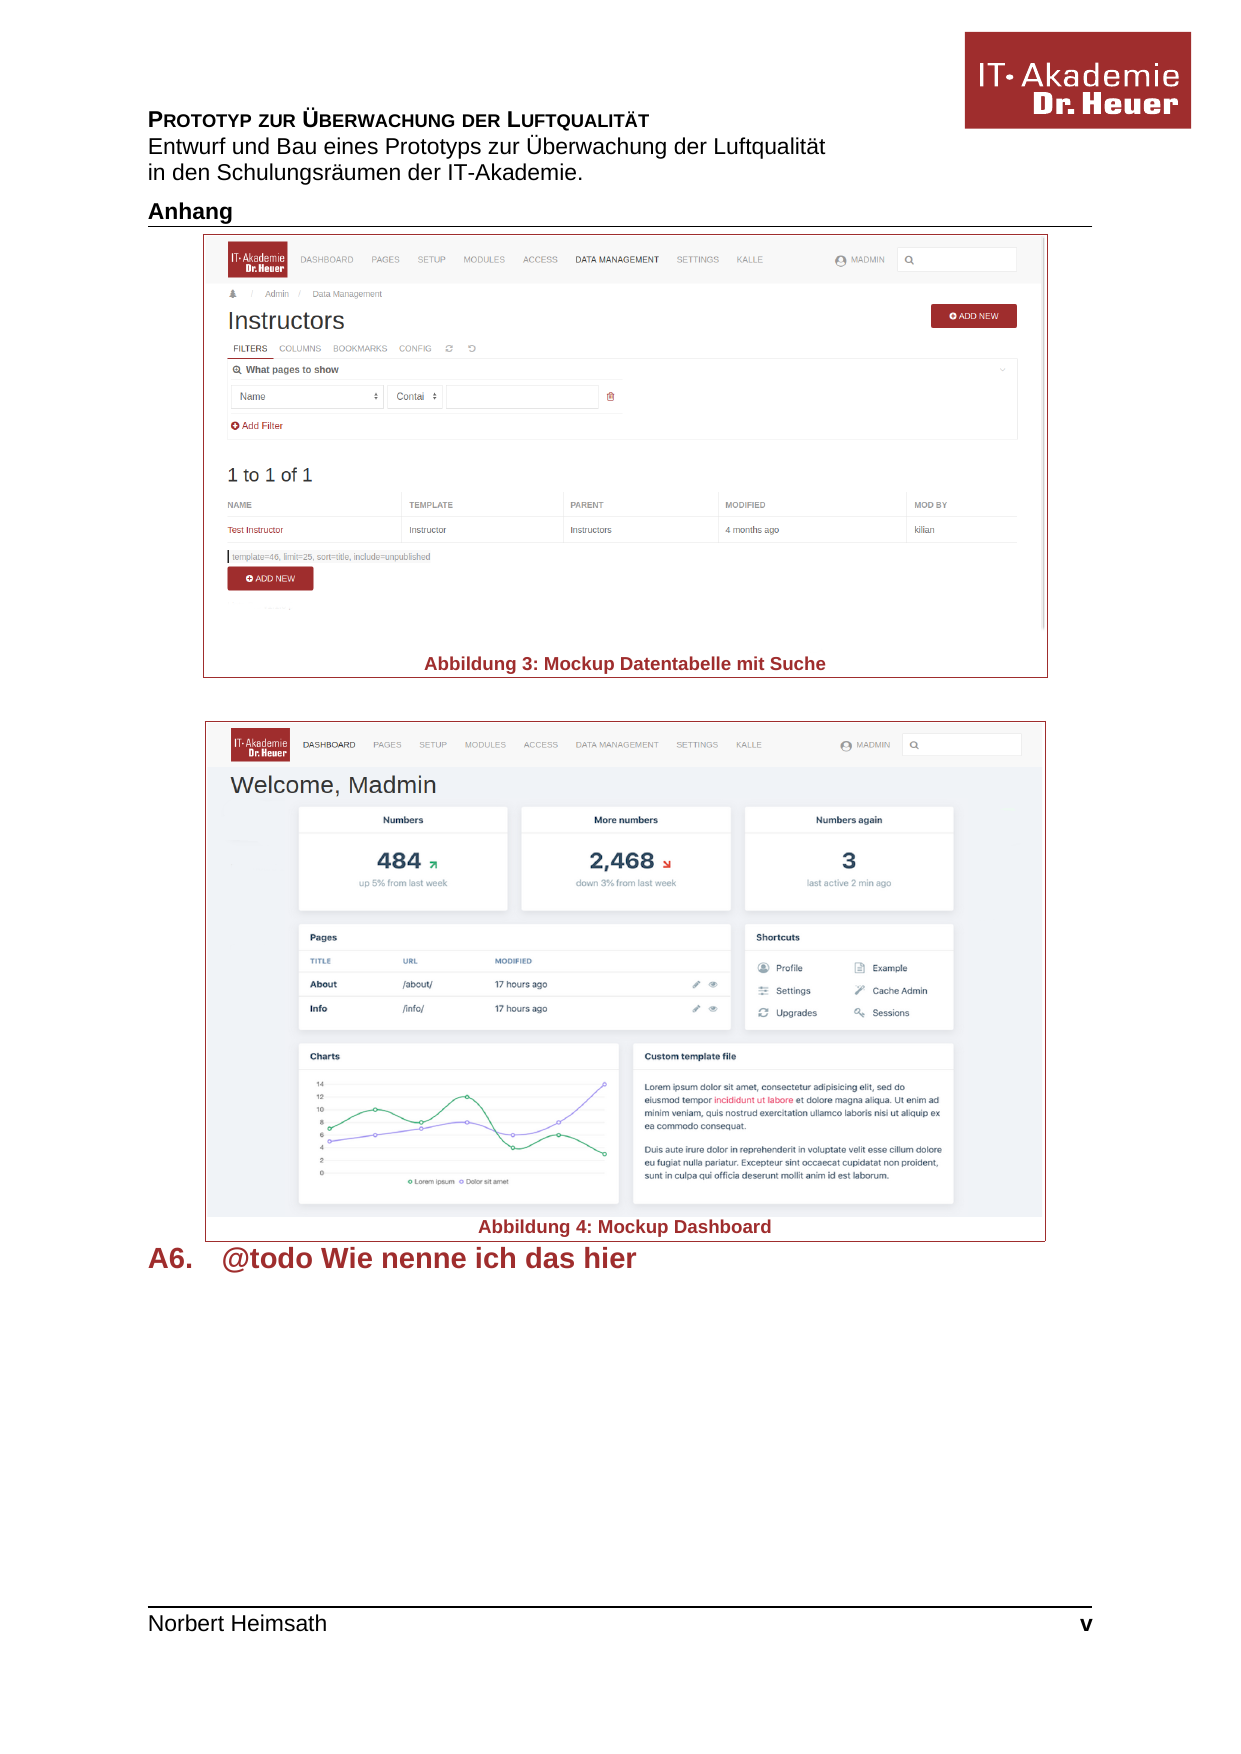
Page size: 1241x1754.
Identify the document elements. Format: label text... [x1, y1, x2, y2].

text Abbildung 3: Mockup Datentabelle mit Suche [206, 653, 1044, 674]
picture [207, 723, 1043, 1217]
picture [205, 236, 1045, 653]
text Abbildung 4: Mockup Dashboard [207, 1217, 1042, 1238]
subtitle @todo Wie nenne ich das hier [148, 1030, 1092, 1274]
